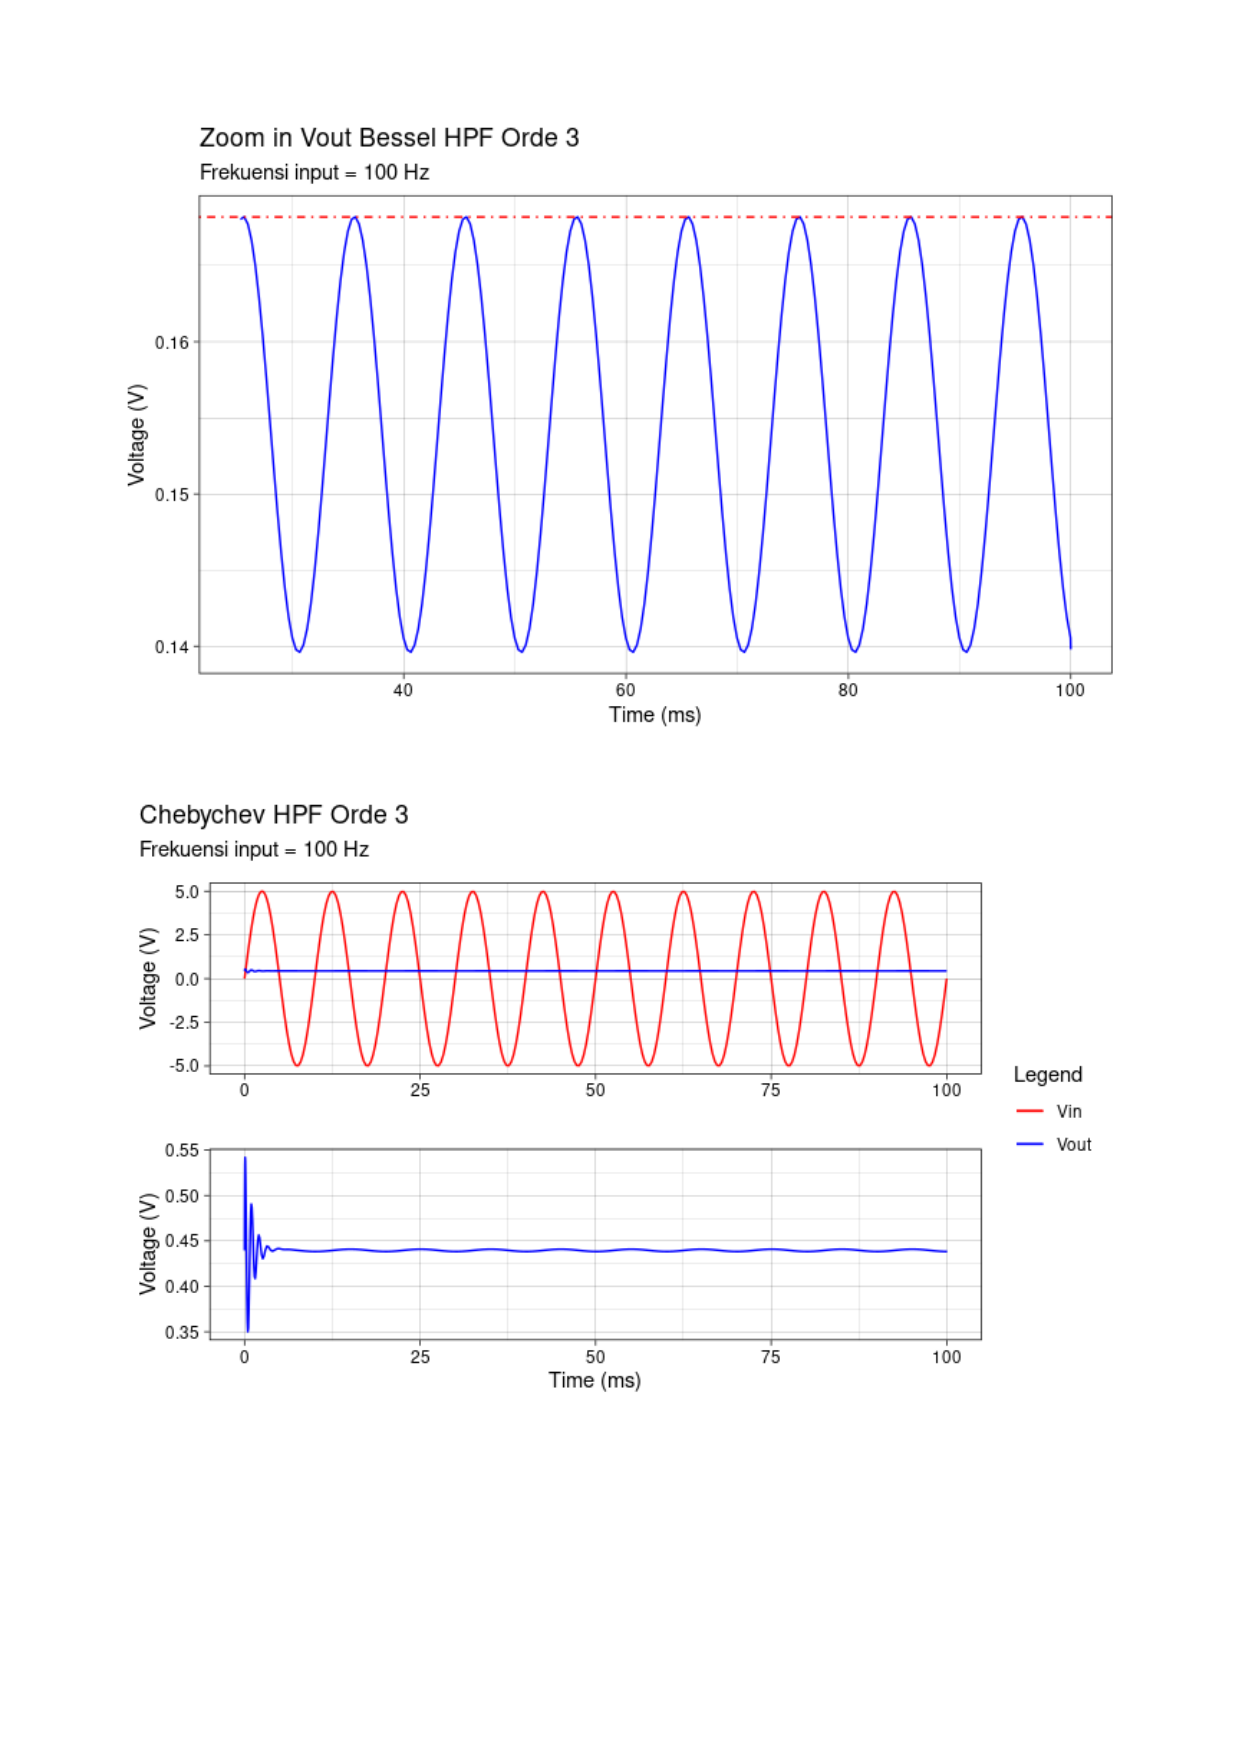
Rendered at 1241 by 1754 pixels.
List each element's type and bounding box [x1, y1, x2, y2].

picture [118, 795, 1123, 1415]
picture [118, 118, 1123, 738]
